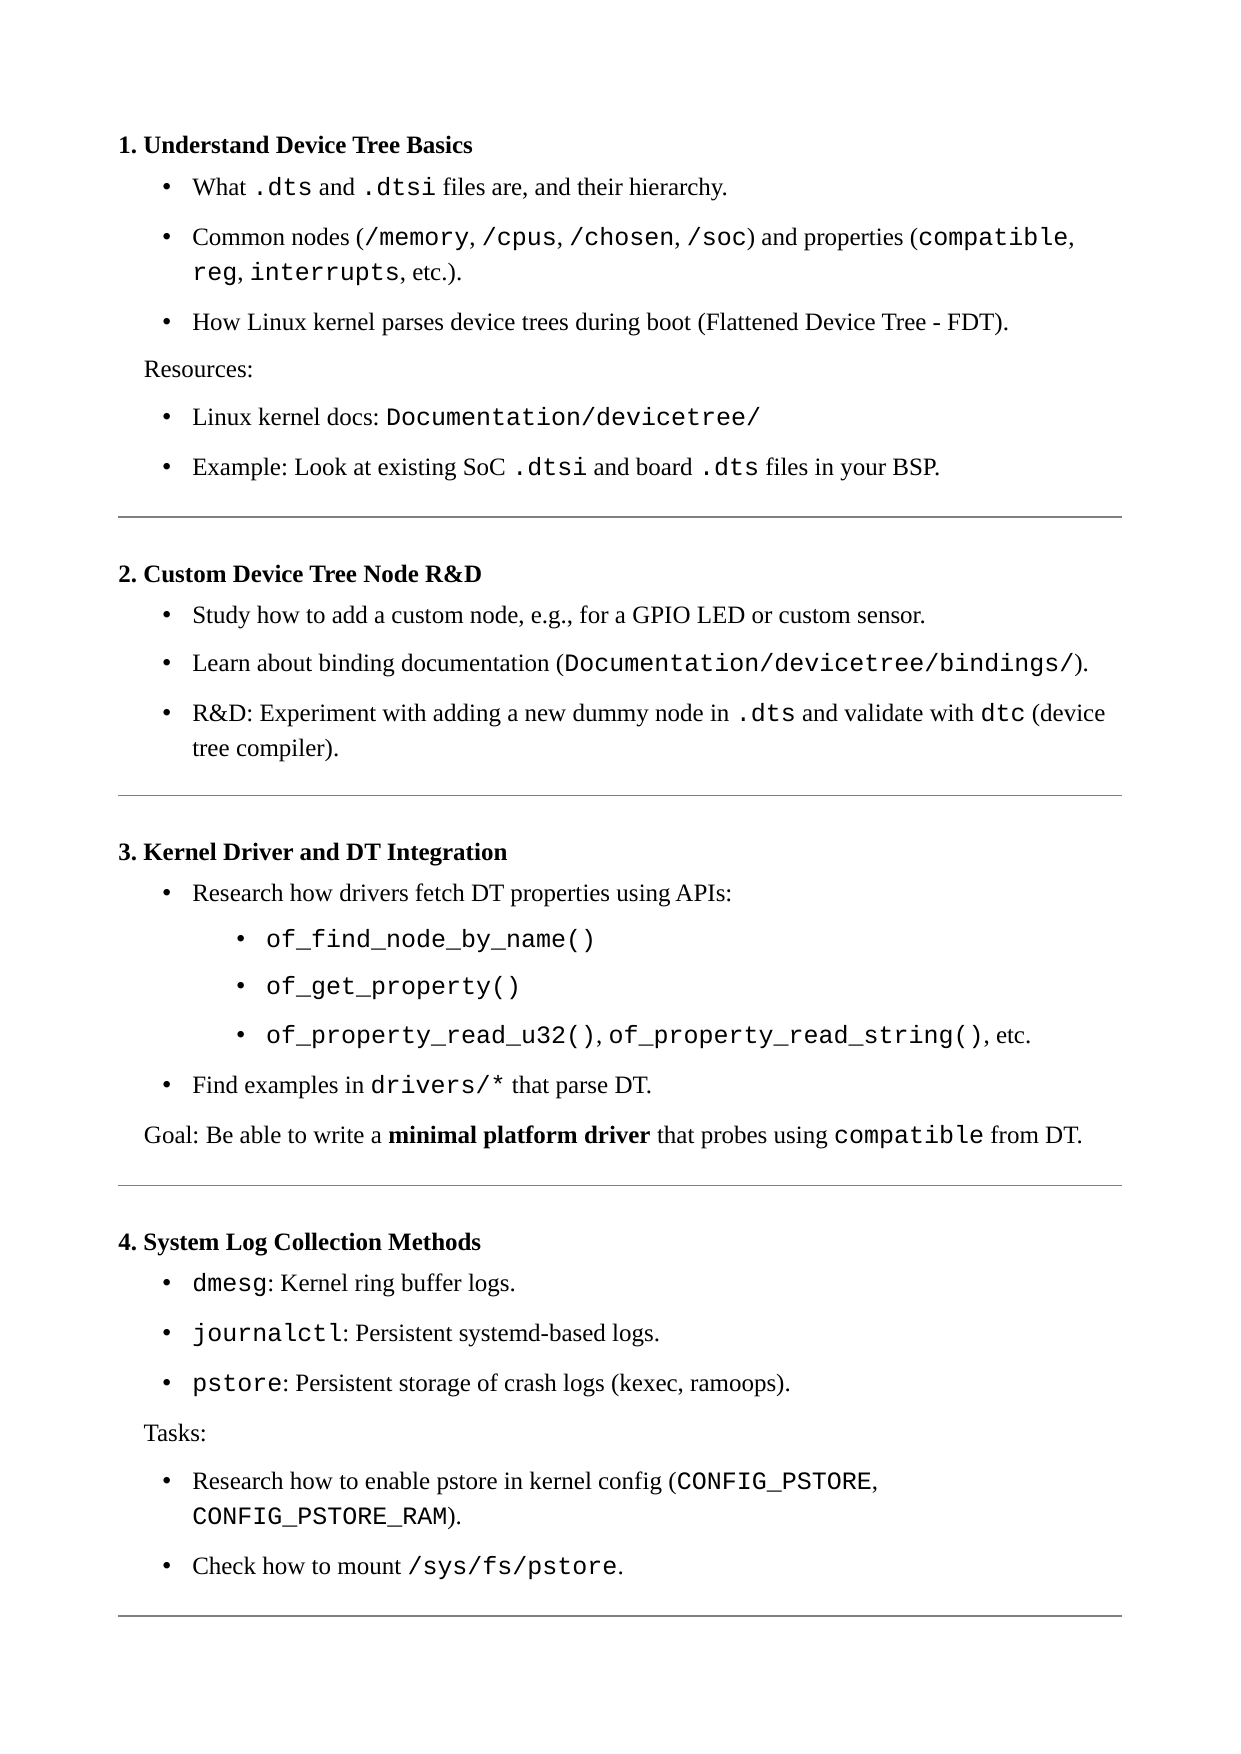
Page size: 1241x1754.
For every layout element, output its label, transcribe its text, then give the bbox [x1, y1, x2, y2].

subtitle 2. Custom Device Tree Node R&D [118, 559, 1122, 588]
text 📖 Resources: [118, 354, 1122, 383]
subtitle 4. System Log Collection Methods [118, 1227, 1122, 1256]
list Example: Look at existing SoC .dtsi and board .dts files in your BSP. [162, 452, 1122, 483]
list Common nodes (/memory, /cpus, /chosen, /soc) and properties (compatible, reg, interrupts, etc.). [162, 222, 1122, 288]
list R&D: Experiment with adding a new dummy node in .dts and validate with dtc (device tree compiler). [162, 698, 1122, 762]
list How Linux kernel parses device trees during boot (Flattened Device Tree - FDT). [162, 307, 1122, 336]
text 📖 Tasks: [118, 1418, 1122, 1447]
list Research how drivers fetch DT properties using APIs: [162, 878, 1122, 907]
subtitle 1. Understand Device Tree Basics [118, 131, 1122, 159]
text 📌 Goal: Be able to write a minimal platform driver that probes using compatible from DT. [118, 1120, 1122, 1151]
list of_get_property() [236, 973, 1122, 1002]
list Study how to add a custom node, e.g., for a GPIO LED or custom sensor. [162, 600, 1122, 629]
list journalctl: Persistent systemd-based logs. [162, 1318, 1122, 1349]
list Research how to enable pstore in kernel config (CONFIG_PSTORE, CONFIG_PSTORE_RAM). [162, 1466, 1122, 1532]
list Find examples in drivers/* that parse DT. [162, 1070, 1122, 1101]
subtitle 3. Kernel Driver and DT Integration [118, 837, 1122, 866]
list dmesg: Kernel ring buffer logs. [162, 1268, 1122, 1299]
list Learn about binding documentation (Documentation/devicetree/bindings/). [162, 648, 1122, 679]
list of_find_node_by_name() [236, 926, 1122, 954]
list pstore: Persistent storage of crash logs (kexec, ramoops). [162, 1368, 1122, 1399]
list Linux kernel docs: Documentation/devicetree/ [162, 402, 1122, 433]
list Check how to mount /sys/fs/pstore. [162, 1551, 1122, 1582]
list What .dts and .dtsi files are, and their hierarchy. [162, 172, 1122, 203]
list of_property_read_u32(), of_property_read_string(), etc. [236, 1020, 1122, 1051]
